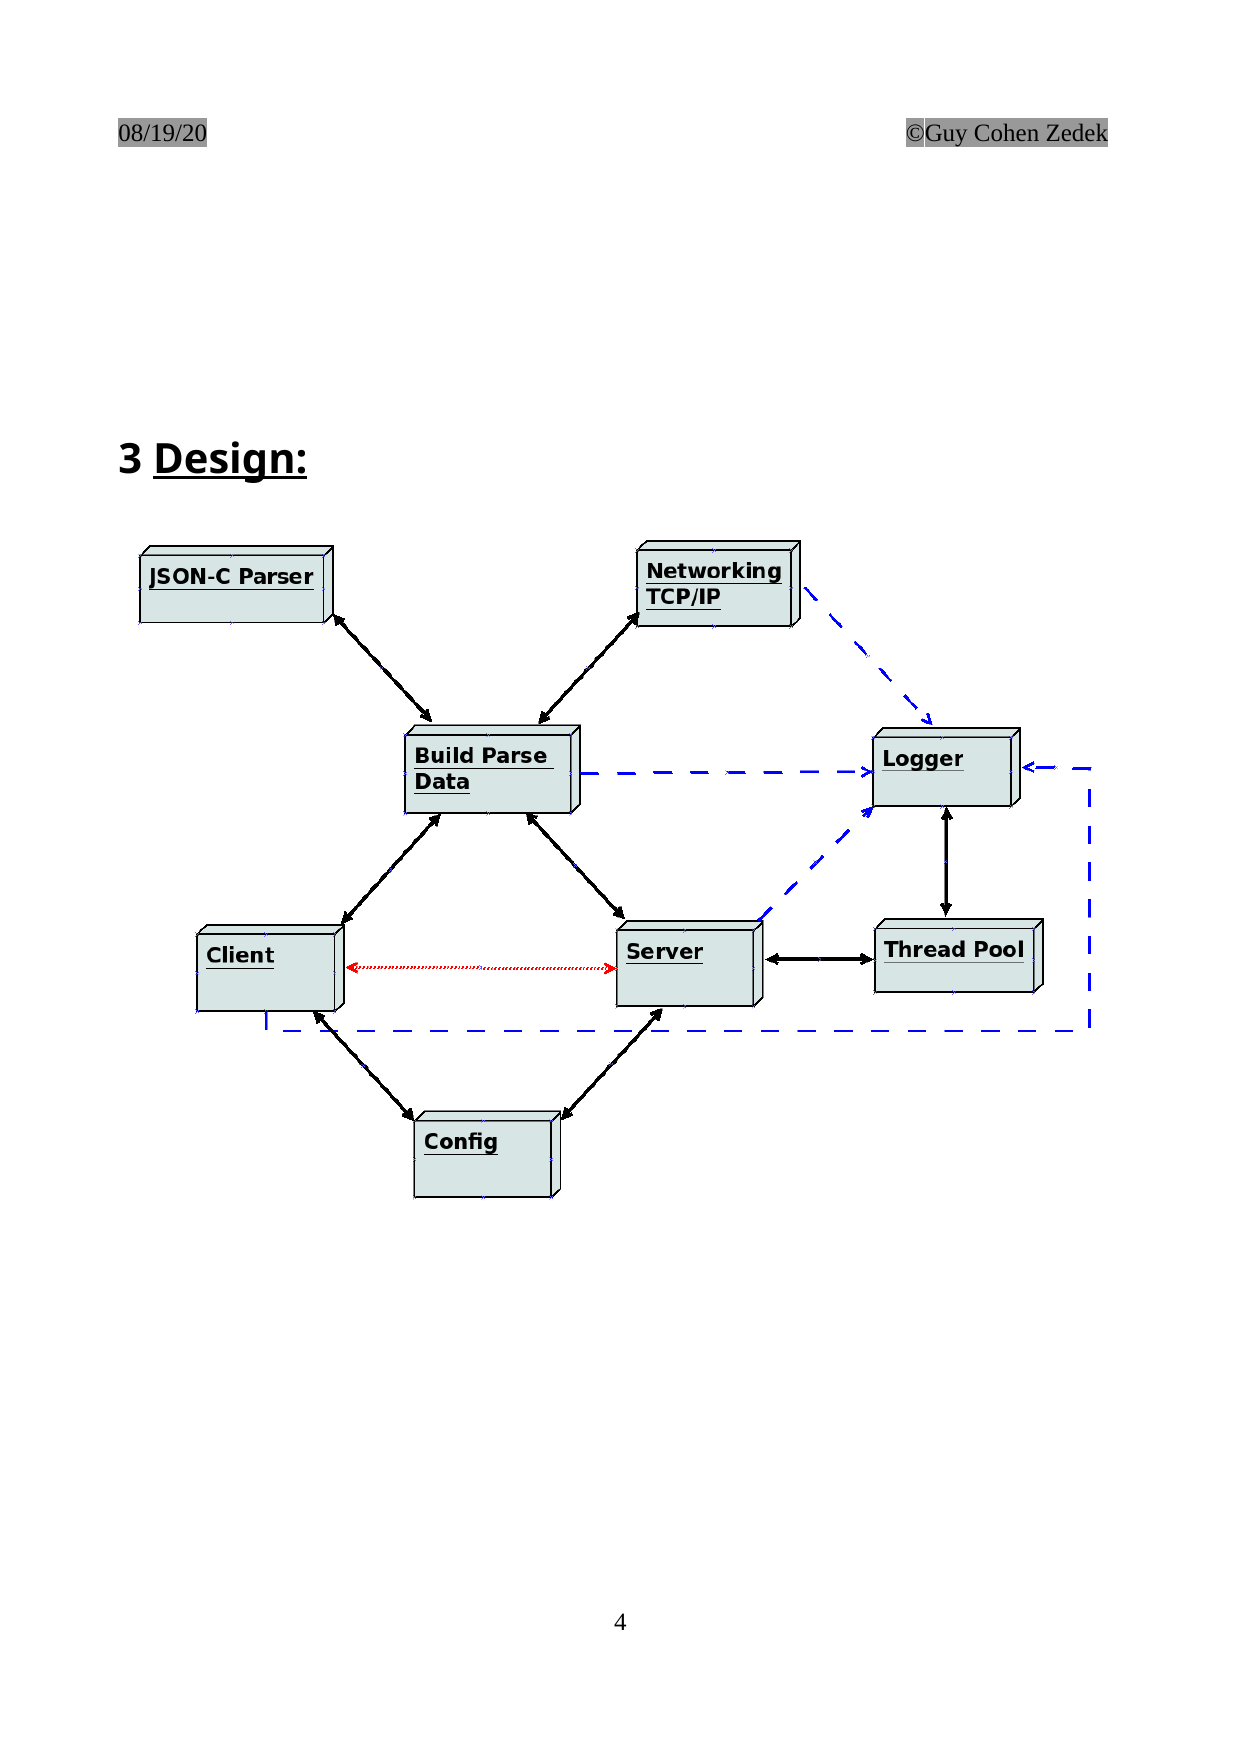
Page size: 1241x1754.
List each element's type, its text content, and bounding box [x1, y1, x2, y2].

picture [109, 521, 1114, 1212]
text 3 Design: [118, 428, 1122, 485]
